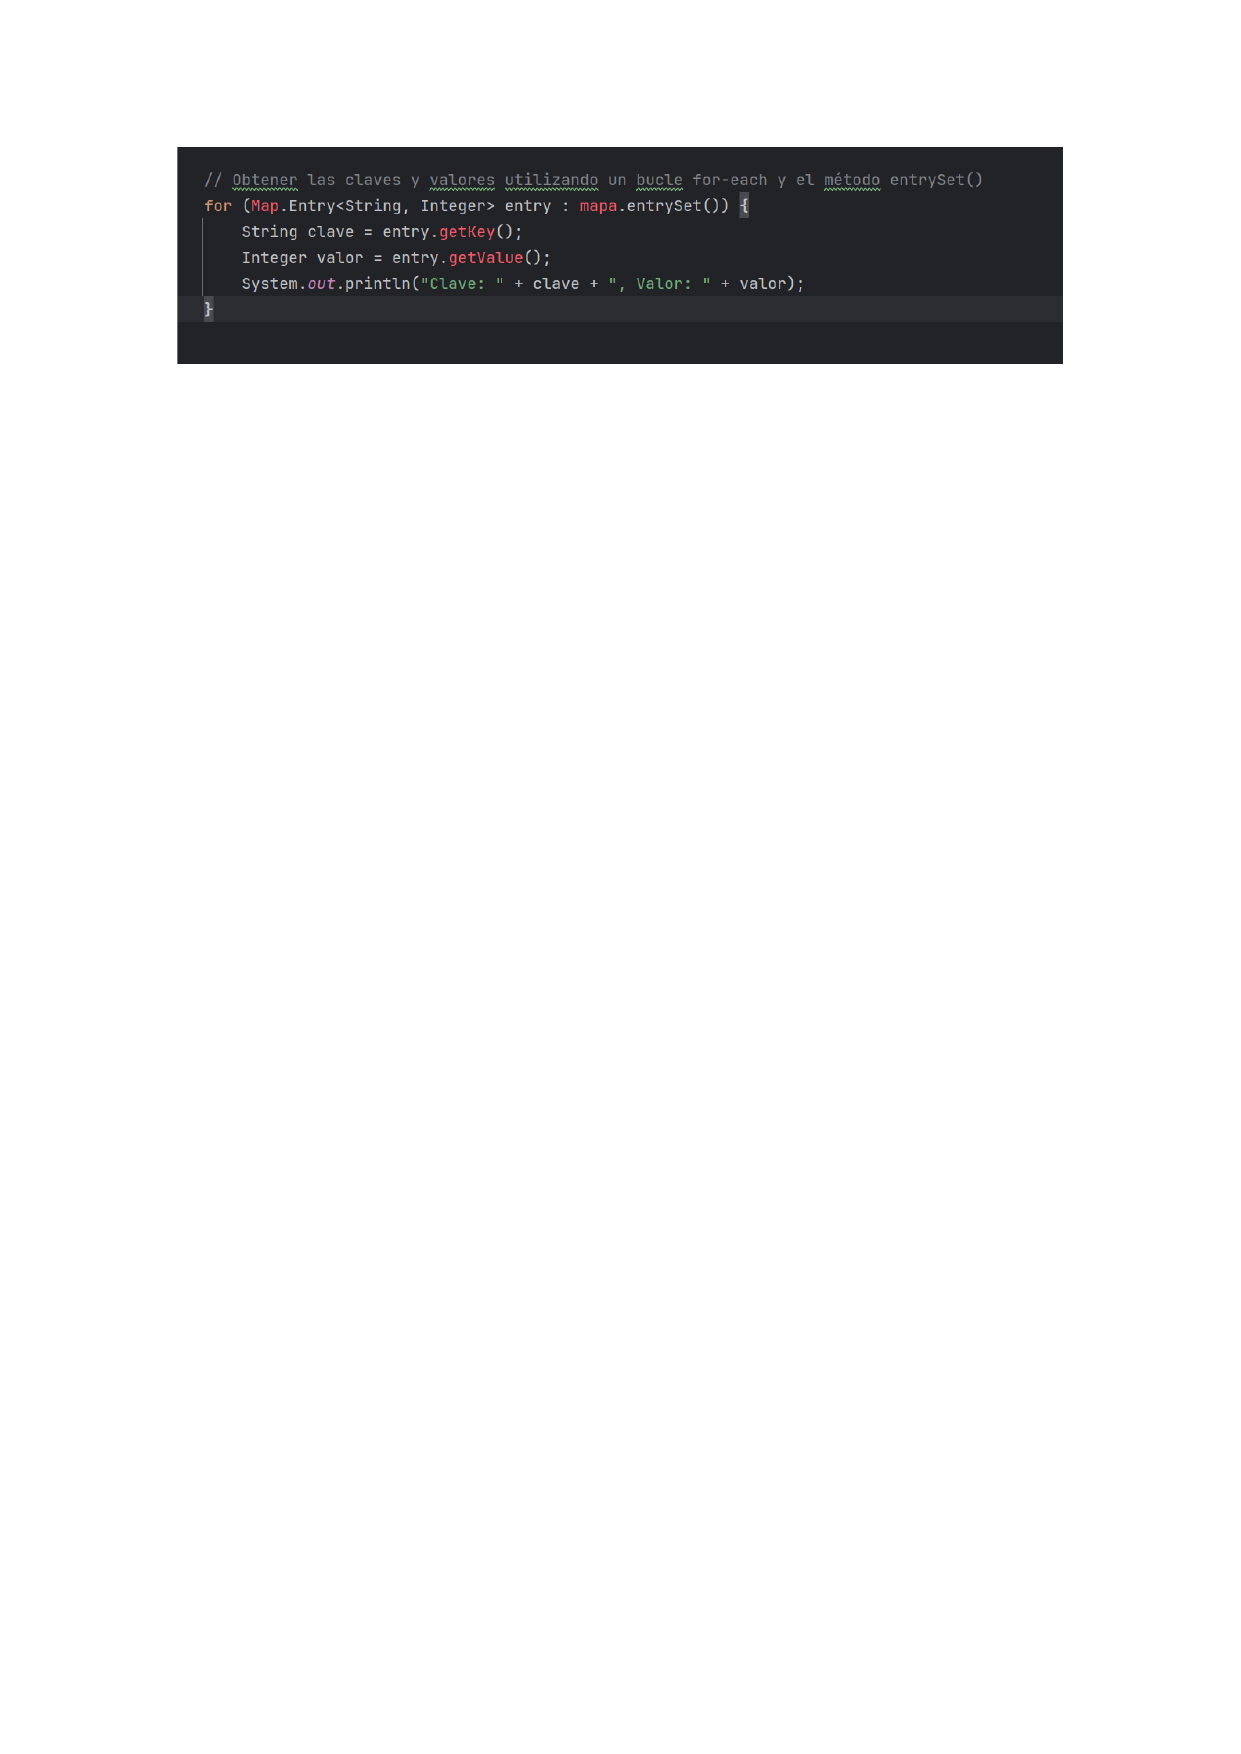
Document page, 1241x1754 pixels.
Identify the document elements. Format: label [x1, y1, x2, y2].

picture [177, 147, 1063, 364]
